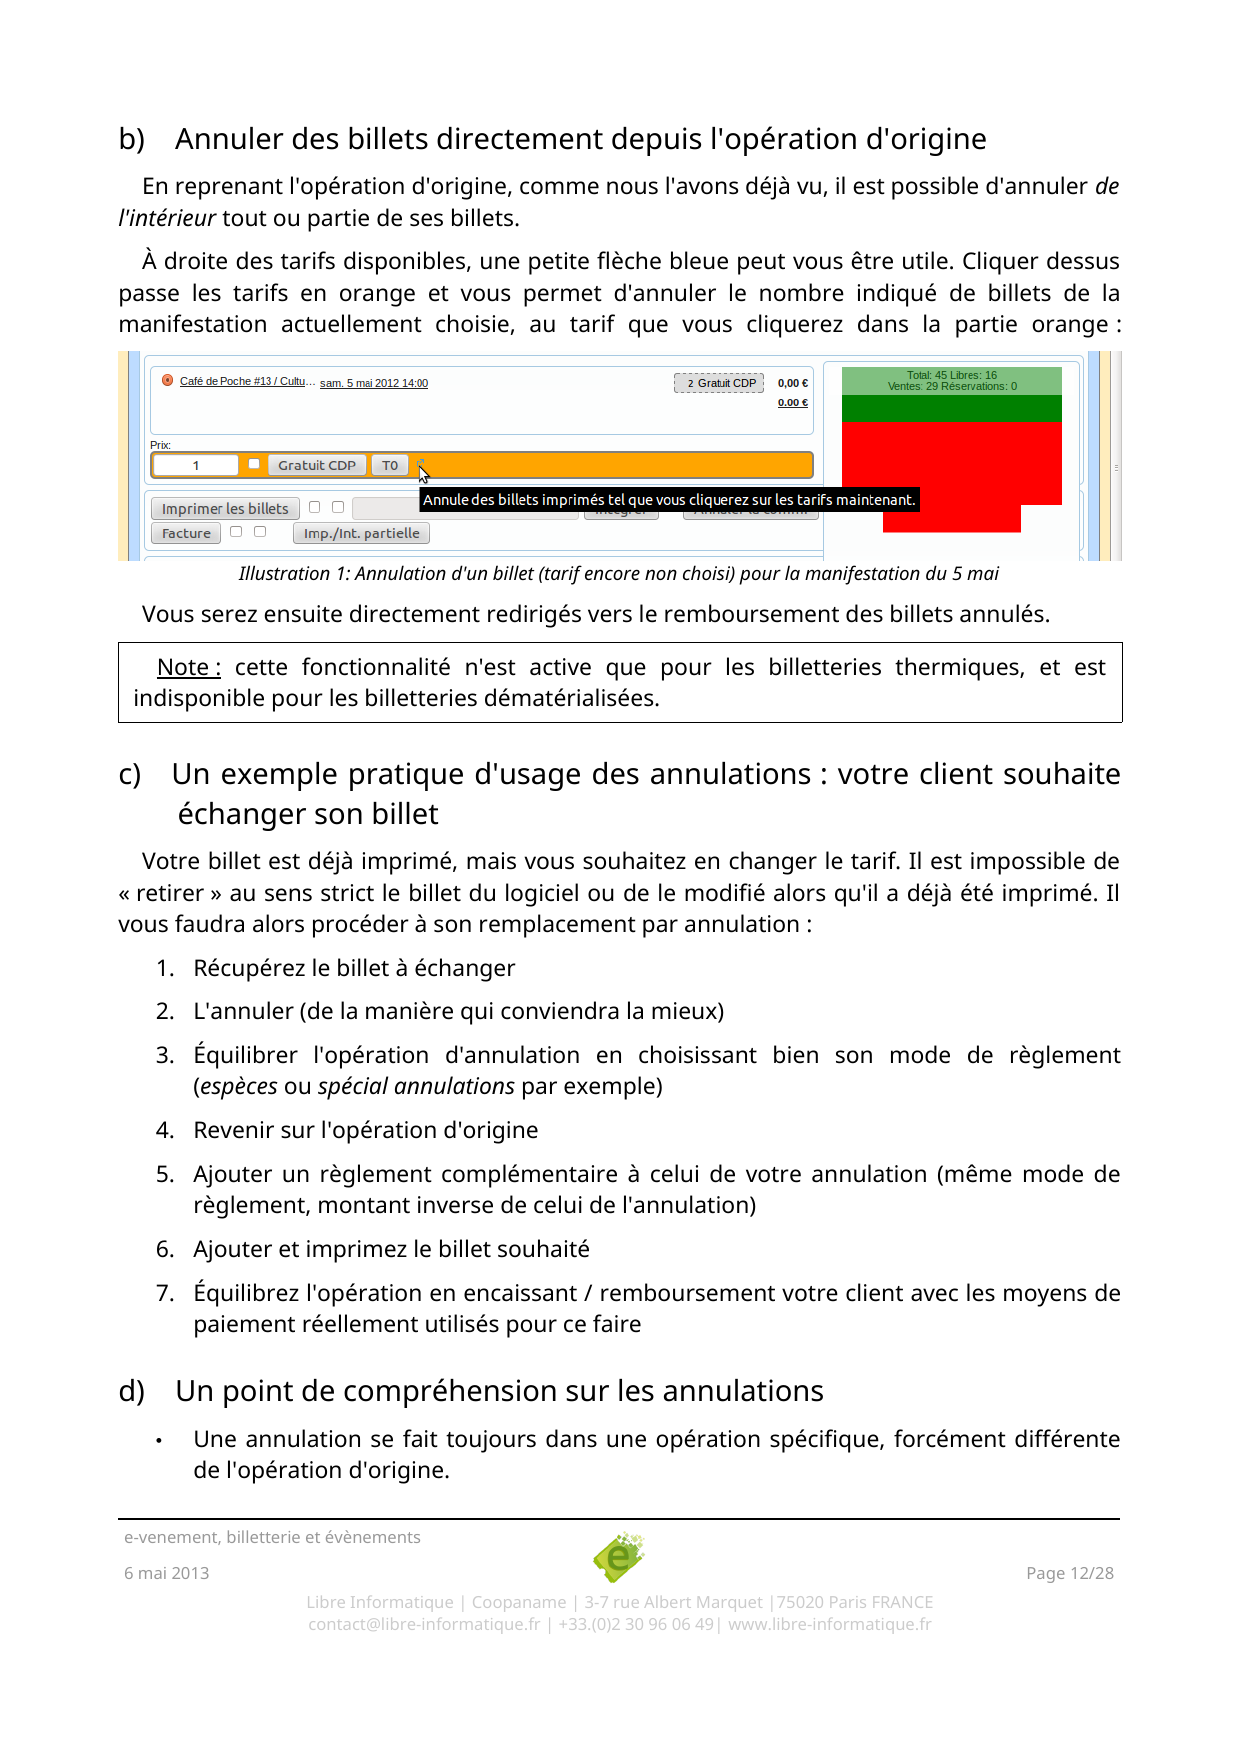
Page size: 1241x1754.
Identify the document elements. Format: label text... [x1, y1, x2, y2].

text Vous serez ensuite directement redirigés vers le remboursement des billets annulés. [118, 598, 1122, 629]
text En reprenant l'opération d'origine, comme nous l'avons déjà vu, il est possible d'annuler de l'intérieur tout ou partie de ses billets. [118, 170, 1122, 233]
list Équilibrez l'opération en encaissant / remboursement votre client avec les moyens de paiement réellement utilisés pour ce faire [156, 1277, 1122, 1339]
subtitle Un exemple pratique d'usage des annulations : votre client souhaite échanger son billet [118, 753, 1122, 833]
list L'annuler (de la manière qui conviendra la mieux) [156, 995, 1122, 1027]
picture [118, 351, 1122, 561]
text Illustration 1: Annulation d'un billet (tarif encore non choisi) pour la manifestation du 5 mai [118, 561, 1122, 586]
list Ajouter un règlement complémentaire à celui de votre annulation (même mode de règlement, montant inverse de celui de l'annulation) [156, 1158, 1122, 1220]
text À droite des tarifs disponibles, une petite flèche bleue peut vous être utile. Cliquer dessus passe les tarifs en orange et vous permet d'annuler le nombre indiqué de billets de la manifestation actuellement choisie, au tarif que vous cliquerez dans la partie orange : [118, 245, 1122, 351]
list Revenir sur l'opération d'origine [156, 1114, 1122, 1145]
list Récupérez le billet à échanger [156, 952, 1122, 983]
list Une annulation se fait toujours dans une opération spécifique, forcément différente de l'opération d'origine. [156, 1422, 1122, 1485]
picture [590, 1531, 650, 1585]
text Votre billet est déjà imprimé, mais vous souhaitez en changer le tarif. Il est impossible de « retirer » au sens strict le billet du logiciel ou de le modifié alors qu'il a déjà été imprimé. Il vous faudra alors procéder à son remplacement par annulation : [118, 845, 1122, 939]
list Équilibrer l'opération d'annulation en choisissant bien son mode de règlement (espèces ou spécial annulations par exemple) [156, 1039, 1122, 1102]
text Note : cette fonctionnalité n'est active que pour les billetteries thermiques, et est indisponible pour les billetteries dématérialisées. [119, 643, 1122, 722]
subtitle Annuler des billets directement depuis l'opération d'origine [118, 118, 1122, 158]
subtitle Un point de compréhension sur les annulations [118, 1370, 1122, 1410]
list Ajouter et imprimez le billet souhaité [156, 1233, 1122, 1264]
